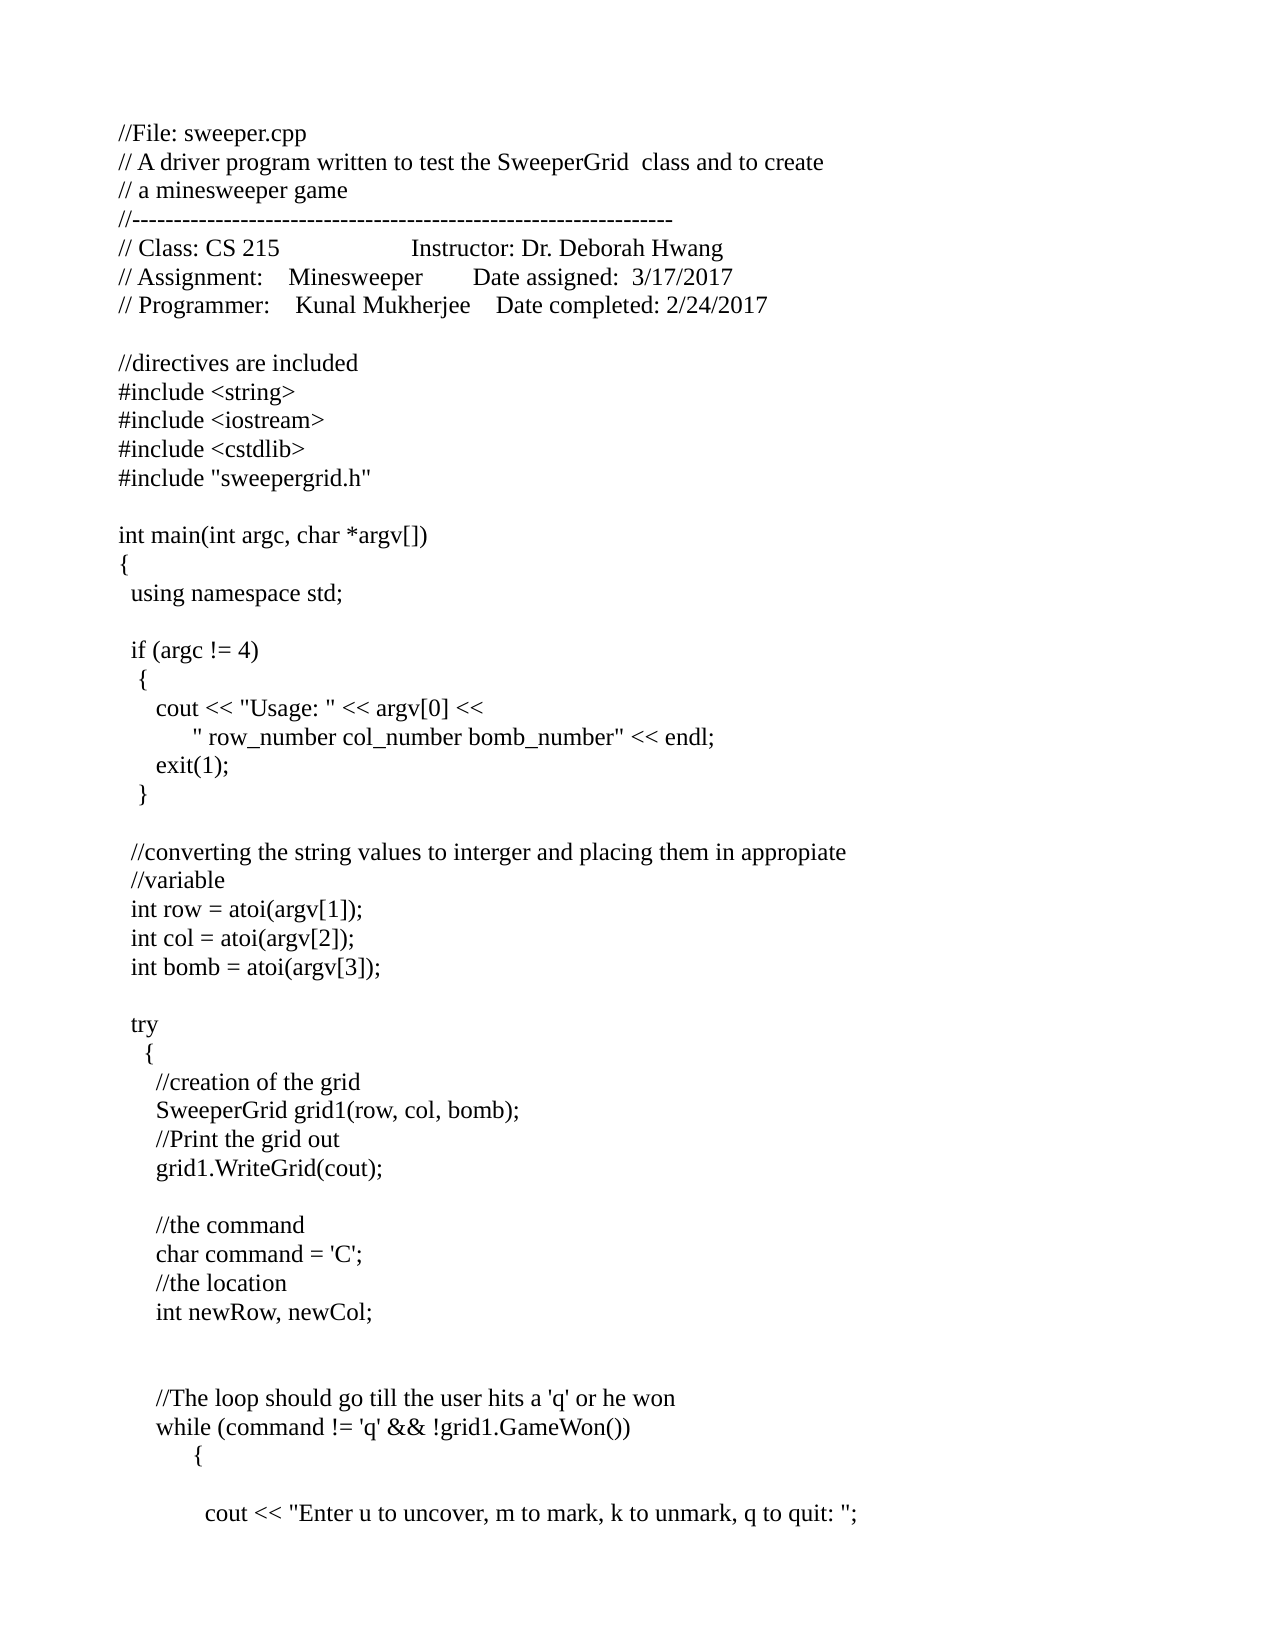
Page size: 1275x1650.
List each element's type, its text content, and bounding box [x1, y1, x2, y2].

text //The loop should go till the user hits a 'q' or he won [118, 1383, 1157, 1412]
text SweeperGrid grid1(row, col, bomb); [118, 1096, 1157, 1124]
text int newRow, newCol; [118, 1297, 1157, 1326]
text // Class: CS 215 Instructor: Dr. Deborah Hwang [118, 233, 1157, 262]
text //----------------------------------------------------------------- [118, 204, 1157, 233]
text while (command != 'q' && !grid1.GameWon()) [118, 1412, 1157, 1441]
text int main(int argc, char *argv[]) [118, 521, 1157, 549]
text { [118, 549, 1157, 578]
text #include <iostream> [118, 406, 1157, 434]
text int bomb = atoi(argv[3]); [118, 952, 1157, 981]
text { [118, 664, 1157, 693]
text cout << "Enter u to uncover, m to mark, k to unmark, q to quit: "; [118, 1498, 1157, 1527]
text // Assignment: Minesweeper Date assigned: 3/17/2017 [118, 262, 1157, 291]
text if (argc != 4) [118, 636, 1157, 664]
text int col = atoi(argv[2]); [118, 923, 1157, 952]
text exit(1); [118, 751, 1157, 779]
text using namespace std; [118, 578, 1157, 607]
text { [118, 1038, 1157, 1067]
text //File: sweeper.cpp [118, 118, 1157, 147]
text grid1.WriteGrid(cout); [118, 1153, 1157, 1182]
text cout << "Usage: " << argv[0] << [118, 693, 1157, 722]
text int row = atoi(argv[1]); [118, 894, 1157, 923]
text { [118, 1441, 1157, 1469]
text // Programmer: Kunal Mukherjee Date completed: 2/24/2017 [118, 291, 1157, 319]
text //the command [118, 1211, 1157, 1239]
text } [118, 779, 1157, 808]
text char command = 'C'; [118, 1239, 1157, 1268]
text //creation of the grid [118, 1067, 1157, 1096]
text //variable [118, 866, 1157, 894]
text #include <cstdlib> [118, 434, 1157, 463]
text // A driver program written to test the SweeperGrid class and to create [118, 147, 1157, 176]
text // a minesweeper game [118, 176, 1157, 204]
text //Print the grid out [118, 1124, 1157, 1153]
text " row_number col_number bomb_number" << endl; [118, 722, 1157, 751]
text //directives are included [118, 348, 1157, 377]
text //the location [118, 1268, 1157, 1297]
text #include "sweepergrid.h" [118, 463, 1157, 492]
text try [118, 1009, 1157, 1038]
text //converting the string values to interger and placing them in appropiate [118, 837, 1157, 866]
text #include <string> [118, 377, 1157, 406]
